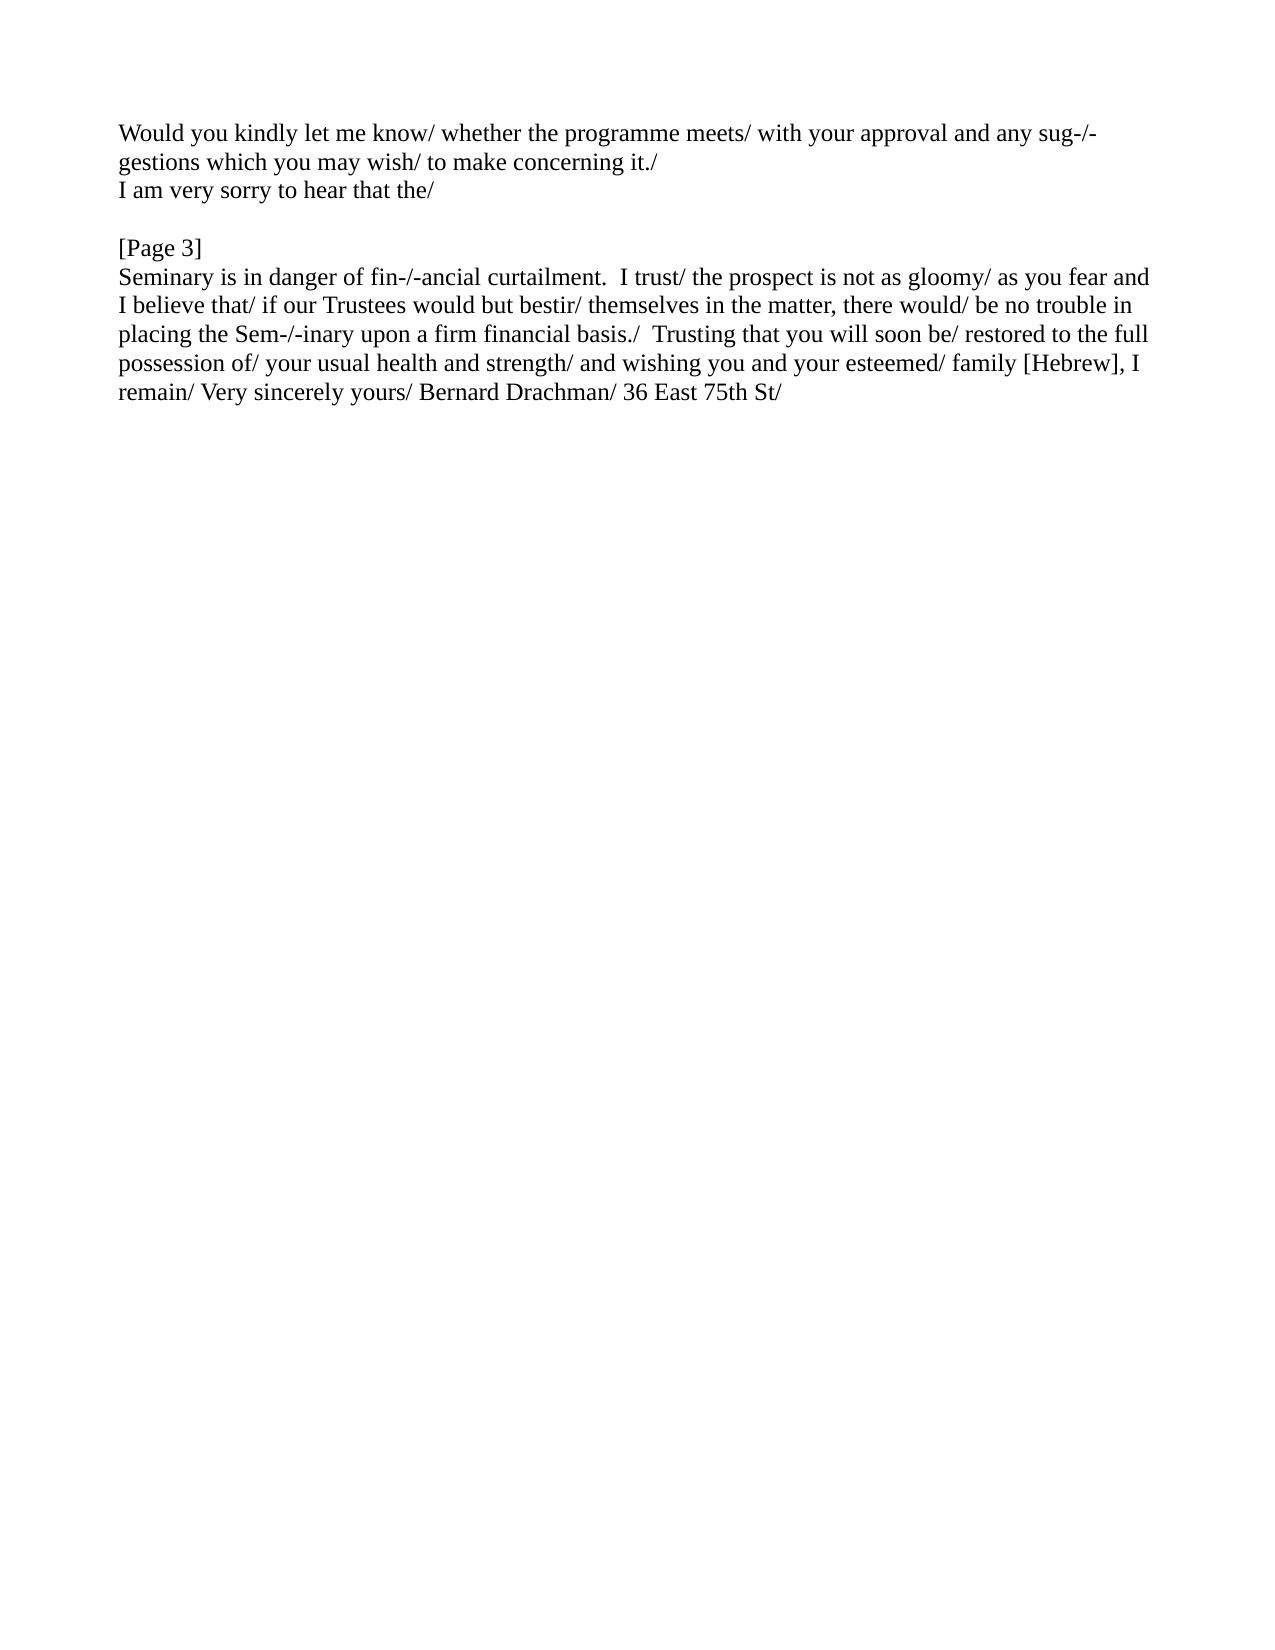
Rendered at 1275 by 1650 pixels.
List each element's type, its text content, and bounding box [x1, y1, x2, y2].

text I am very sorry to hear that the/ [118, 176, 1157, 204]
text [Page 3] [118, 233, 1157, 262]
text Seminary is in danger of fin-/-ancial curtailment. I trust/ the prospect is not as gloomy/ as you fear and I believe that/ if our Trustees would but bestir/ themselves in the matter, there would/ be no trouble in placing the Sem-/-inary upon a firm financial basis./ Trusting that you will soon be/ restored to the full possession of/ your usual health and strength/ and wishing you and your esteemed/ family [Hebrew], I remain/ Very sincerely yours/ Bernard Drachman/ 36 East 75th St/ [118, 262, 1157, 406]
text Would you kindly let me know/ whether the programme meets/ with your approval and any sug-/-gestions which you may wish/ to make concerning it./ [118, 118, 1157, 176]
